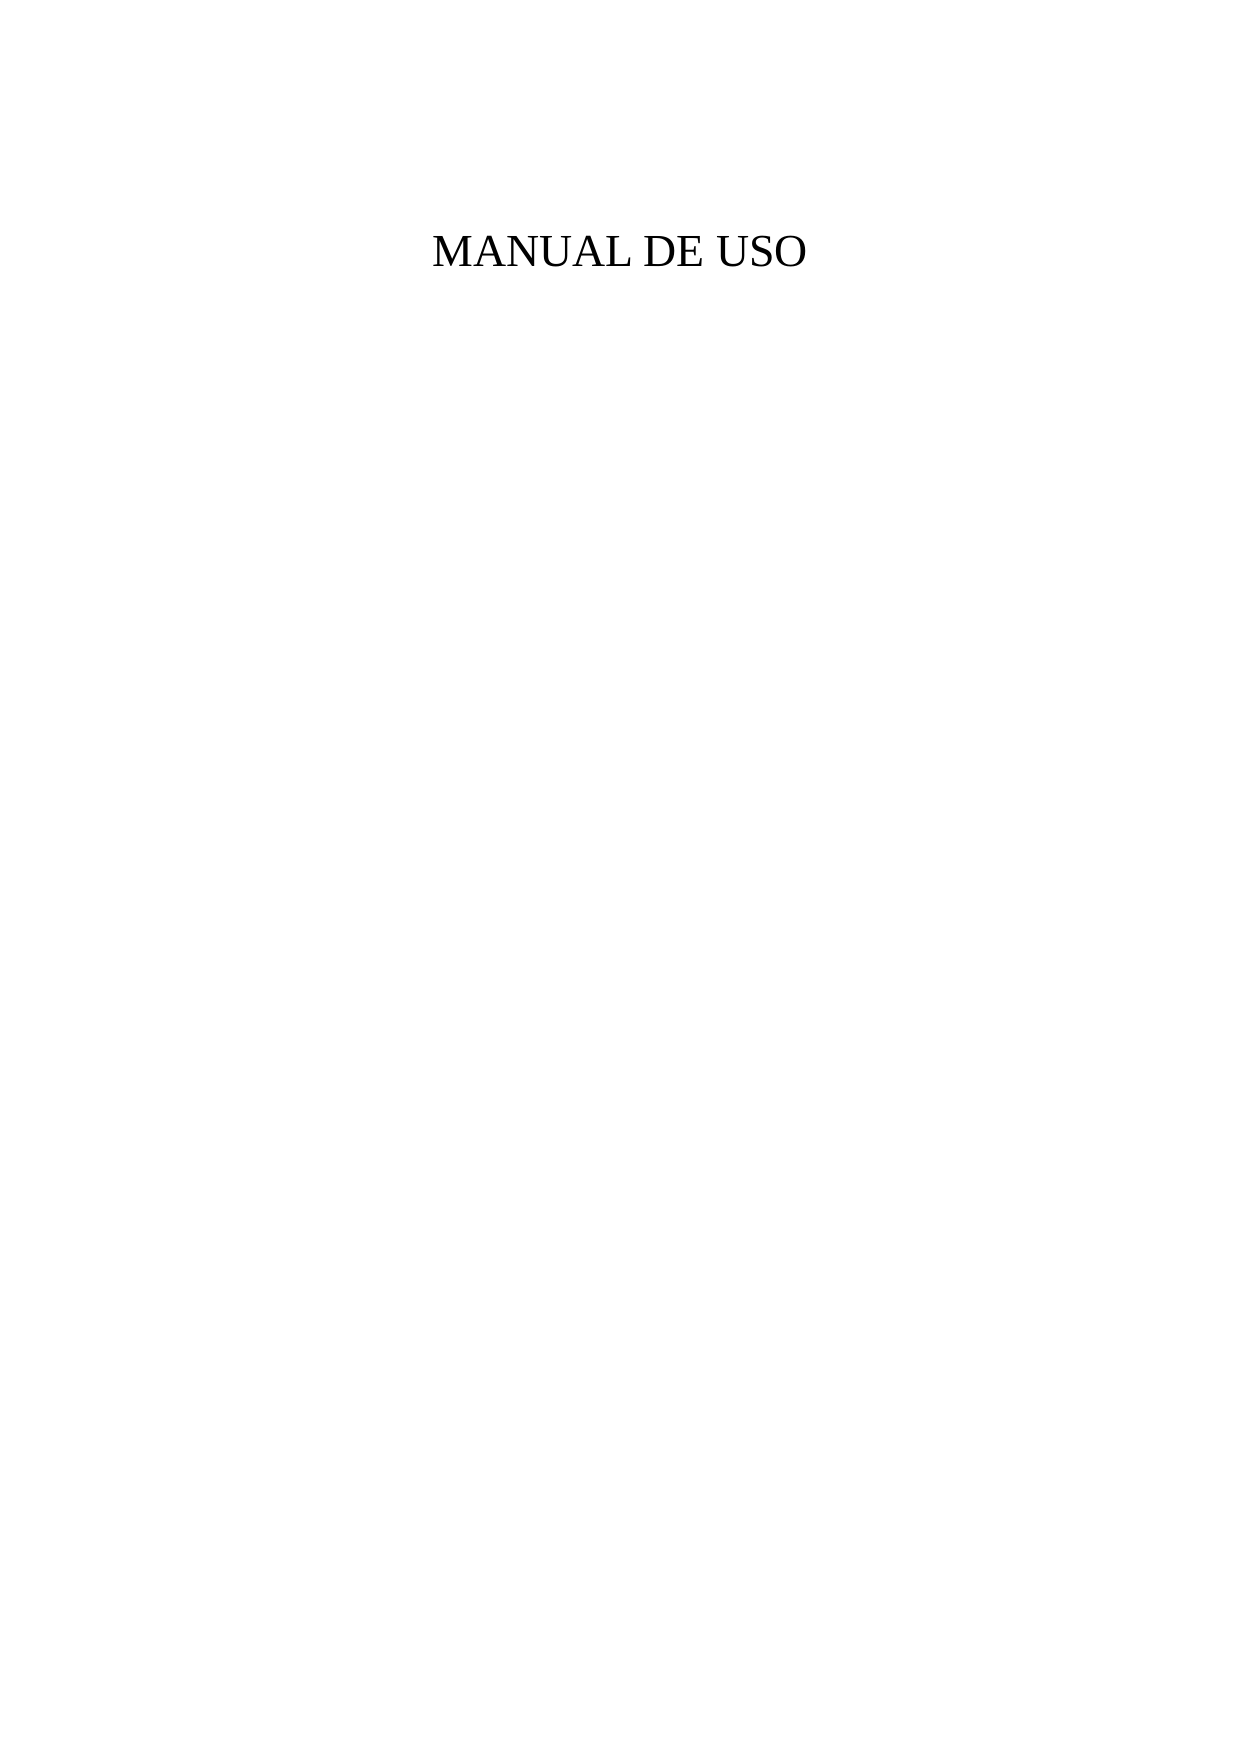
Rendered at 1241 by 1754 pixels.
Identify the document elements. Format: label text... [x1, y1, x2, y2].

text MANUAL DE USO [118, 223, 1122, 276]
